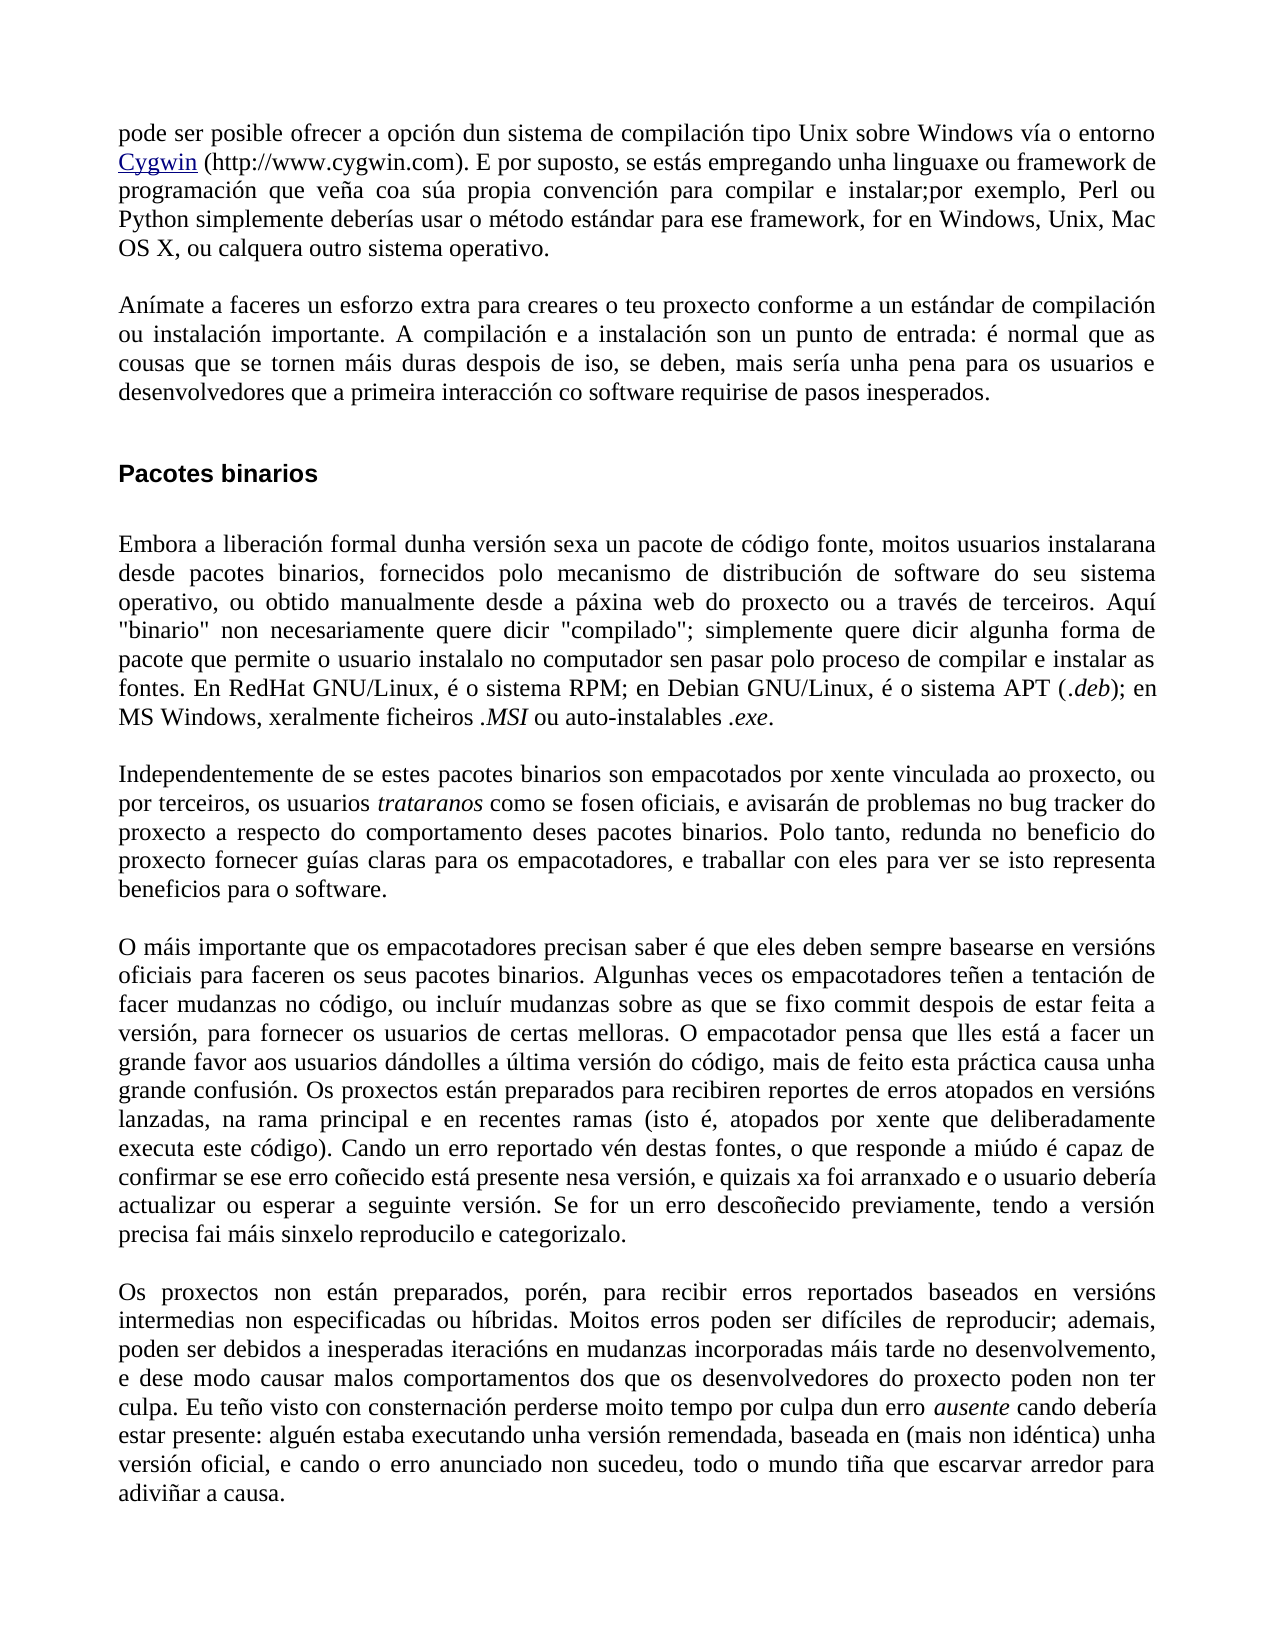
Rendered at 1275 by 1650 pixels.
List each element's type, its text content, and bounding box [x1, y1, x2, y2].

text Independentemente de se estes pacotes binarios son empacotados por xente vinculada ao proxecto, ou por terceiros, os usuarios trataranos como se fosen oficiais, e avisarán de problemas no bug tracker do proxecto a respecto do comportamento deses pacotes binarios. Polo tanto, redunda no beneficio do proxecto fornecer guías claras para os empacotadores, e traballar con eles para ver se isto representa beneficios para o software. [118, 759, 1157, 903]
text Os proxectos non están preparados, porén, para recibir erros reportados baseados en versións intermedias non especificadas ou híbridas. Moitos erros poden ser difíciles de reproducir; ademais, poden ser debidos a inesperadas iteracións en mudanzas incorporadas máis tarde no desenvolvemento, e dese modo causar malos comportamentos dos que os desenvolvedores do proxecto poden non ter culpa. Eu teño visto con consternación perderse moito tempo por culpa dun erro ausente cando debería estar presente: alguén estaba executando unha versión remendada, baseada en (mais non idéntica) unha versión oficial, e cando o erro anunciado non sucedeu, todo o mundo tiña que escarvar arredor para adiviñar a causa. [118, 1277, 1157, 1507]
text Embora a liberación formal dunha versión sexa un pacote de código fonte, moitos usuarios instalarana desde pacotes binarios, fornecidos polo mecanismo de distribución de software do seu sistema operativo, ou obtido manualmente desde a páxina web do proxecto ou a través de terceiros. Aquí "binario" non necesariamente quere dicir "compilado"; simplemente quere dicir algunha forma de pacote que permite o usuario instalalo no computador sen pasar polo proceso de compilar e instalar as fontes. En RedHat GNU/Linux, é o sistema RPM; en Debian GNU/Linux, é o sistema APT (.deb); en MS Windows, xeralmente ficheiros .MSI ou auto-instalables .exe. [118, 529, 1157, 731]
text pode ser posible ofrecer a opción dun sistema de compilación tipo Unix sobre Windows vía o entorno Cygwin (http://www.cygwin.com). E por suposto, se estás empregando unha linguaxe ou framework de programación que veña coa súa propia convención para compilar e instalar;por exemplo, Perl ou Python simplemente deberías usar o método estándar para ese framework, for en Windows, Unix, Mac OS X, ou calquera outro sistema operativo. [118, 118, 1157, 262]
text O máis importante que os empacotadores precisan saber é que eles deben sempre basearse en versións oficiais para faceren os seus pacotes binarios. Algunhas veces os empacotadores teñen a tentación de facer mudanzas no código, ou incluír mudanzas sobre as que se fixo commit despois de estar feita a versión, para fornecer os usuarios de certas melloras. O empacotador pensa que lles está a facer un grande favor aos usuarios dándolles a última versión do código, mais de feito esta práctica causa unha grande confusión. Os proxectos están preparados para recibiren reportes de erros atopados en versións lanzadas, na rama principal e en recentes ramas (isto é, atopados por xente que deliberadamente executa este código). Cando un erro reportado vén destas fontes, o que responde a miúdo é capaz de confirmar se ese erro coñecido está presente nesa versión, e quizais xa foi arranxado e o usuario debería actualizar ou esperar a seguinte versión. Se for un erro descoñecido previamente, tendo a versión precisa fai máis sinxelo reproducilo e categorizalo. [118, 932, 1157, 1248]
text Anímate a faceres un esforzo extra para creares o teu proxecto conforme a un estándar de compilación ou instalación importante. A compilación e a instalación son un punto de entrada: é normal que as cousas que se tornen máis duras despois de iso, se deben, mais sería unha pena para os usuarios e desenvolvedores que a primeira interacción co software requirise de pasos inesperados. [118, 291, 1157, 406]
subtitle Pacotes binarios [118, 459, 1157, 488]
